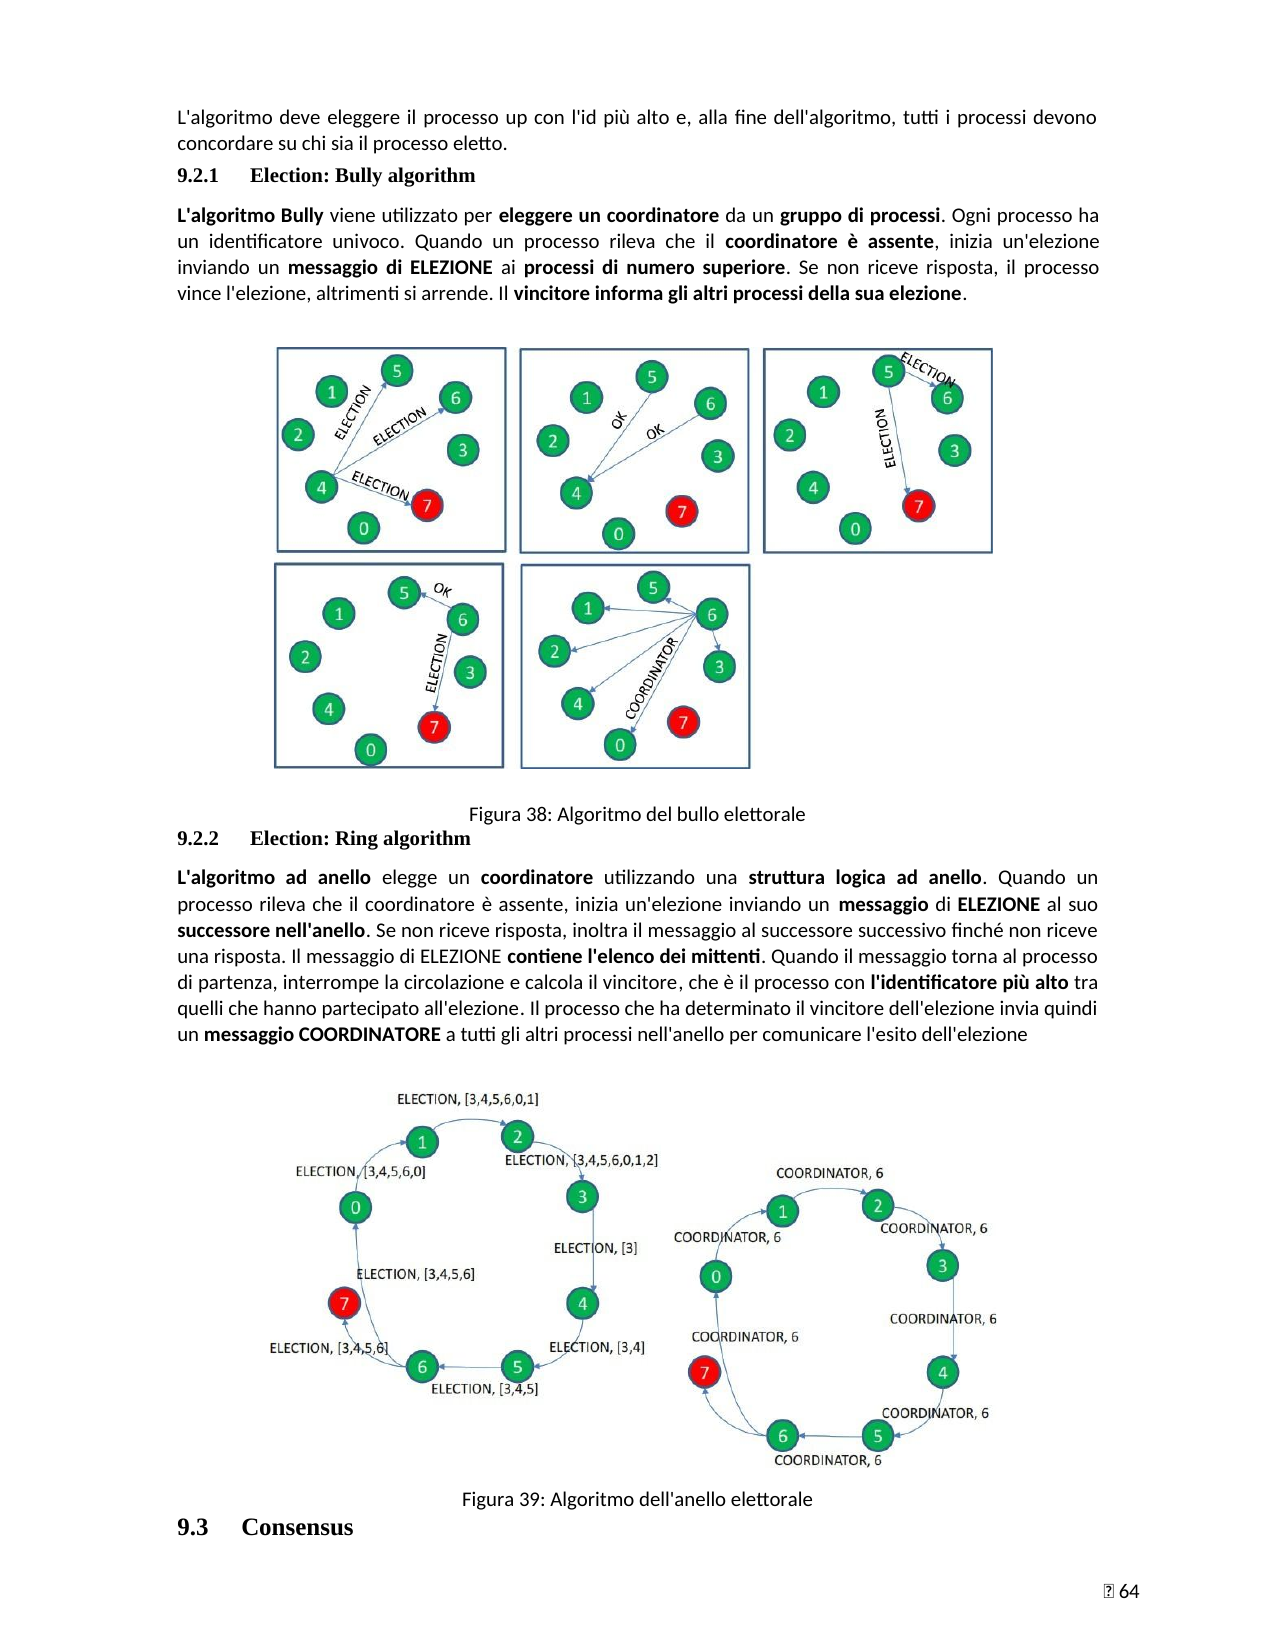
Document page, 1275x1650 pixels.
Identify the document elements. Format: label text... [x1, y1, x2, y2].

subtitle Election: Ring algorithm [177, 826, 1139, 850]
picture [273, 347, 993, 769]
text L'algoritmo Bully viene utilizzato per eleggere un coordinatore da un gruppo di processi. Ogni processo ha un identificatore univoco. Quando un processo rileva che il coordinatore è assente, inizia un'elezione inviando un messaggio di ELEZIONE ai processi di numero superiore. Se non riceve risposta, il processo vince l'elezione, altrimenti si arrende. Il vincitore informa gli altri processi della sua elezione. [177, 202, 1100, 306]
text L'algoritmo ad anello elegge un coordinatore utilizzando una struttura logica ad anello. Quando un processo rileva che il coordinatore è assente, inizia un'elezione inviando un messaggio di ELEZIONE al suo successore nell'anello. Se non riceve risposta, inoltra il messaggio al successore successivo finché non riceve una risposta. Il messaggio di ELEZIONE contiene l'elenco dei mittenti. Quando il messaggio torna al processo di partenza, interrompe la circolazione e calcola il vincitore, che è il processo con l'identificatore più alto tra quelli che hanno partecipato all'elezione. Il processo che ha determinato il vincitore dell'elezione invia quindi un messaggio COORDINATORE a tutti gli altri processi nell'anello per comunicare l'esito dell'elezione [177, 864, 1098, 1047]
text Figura 38: Algoritmo del bullo elettorale [136, 801, 1139, 826]
text Figura 39: Algoritmo dell'anello elettorale [136, 1486, 1139, 1512]
text L'algoritmo deve eleggere il processo up con l'id più alto e, alla fine dell'algoritmo, tutti i processi devono concordare su chi sia il processo eletto. [177, 104, 1098, 156]
subtitle Consensus [177, 1512, 1139, 1541]
subtitle Election: Bully algorithm [177, 163, 1139, 187]
picture [270, 1092, 997, 1468]
